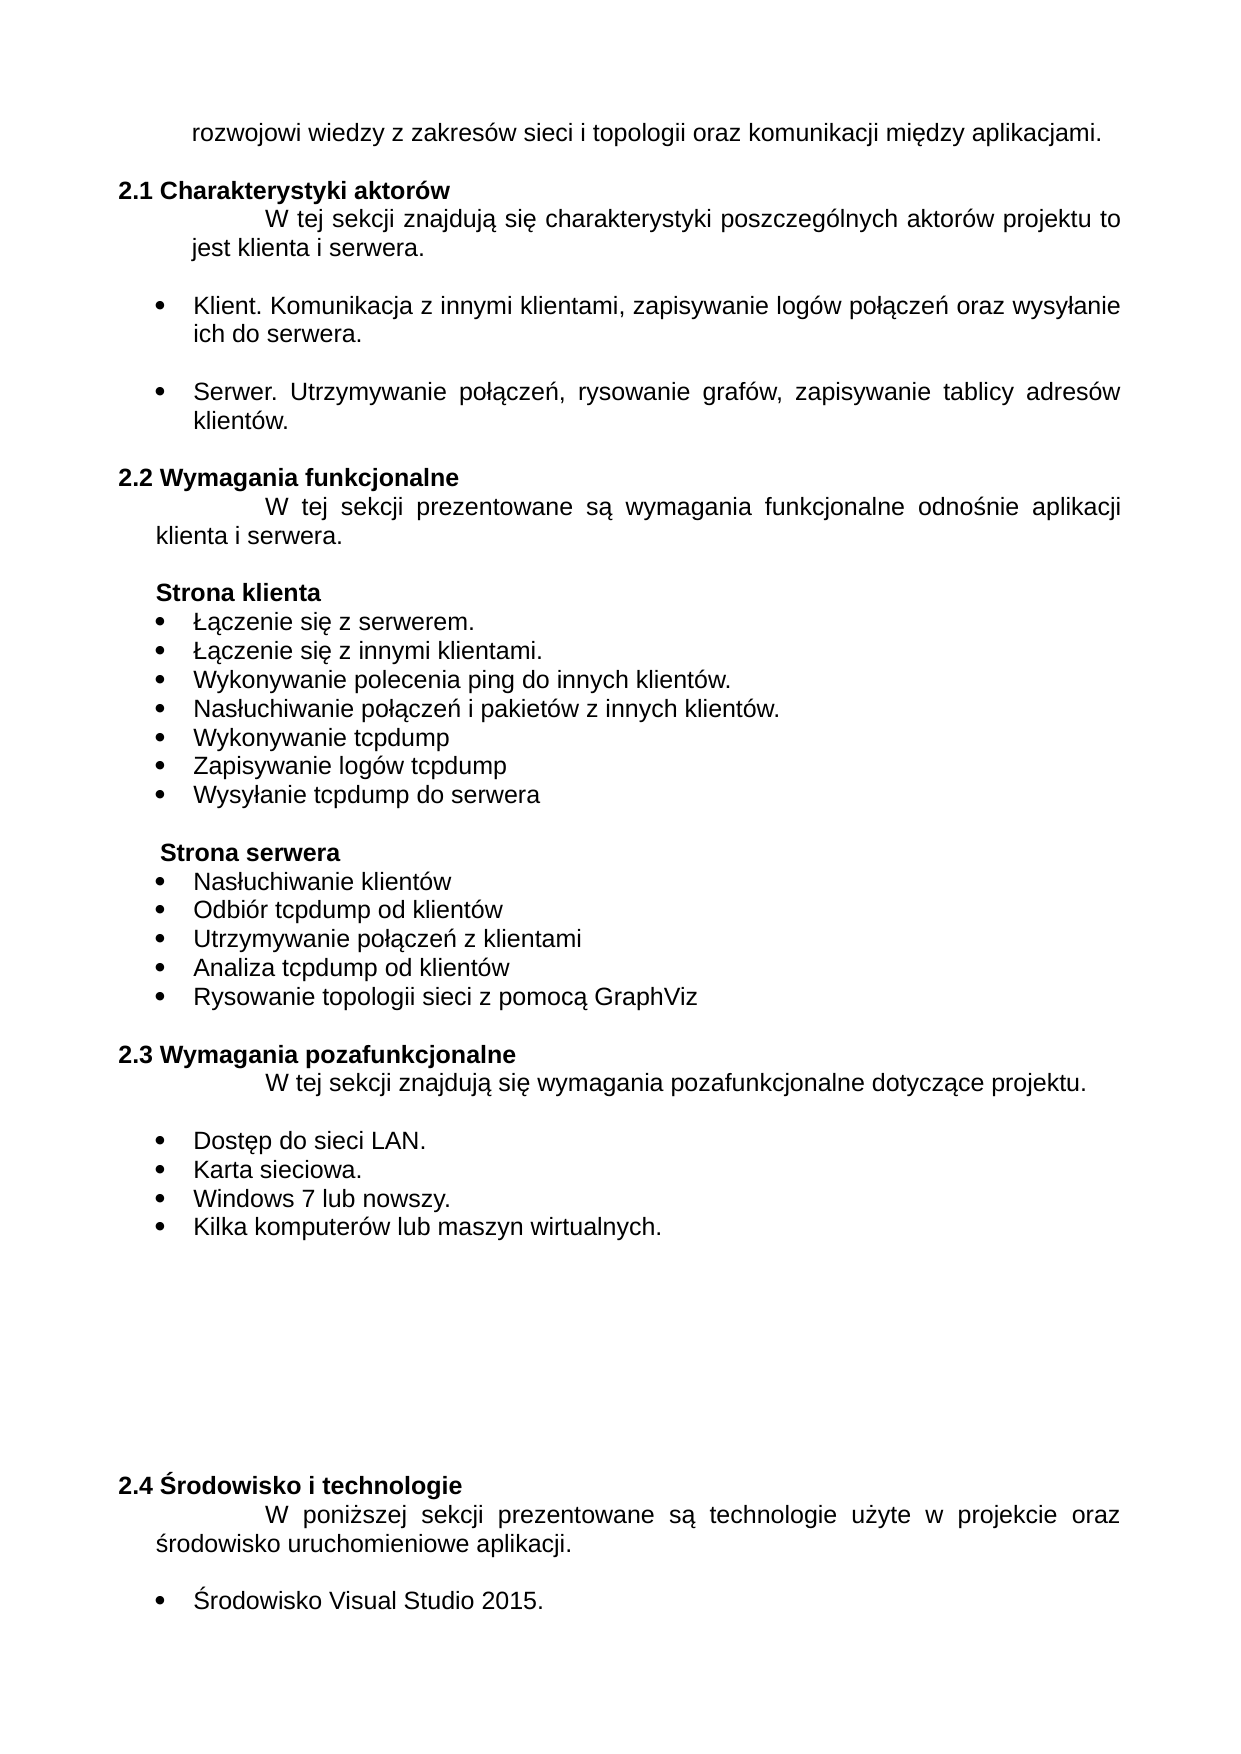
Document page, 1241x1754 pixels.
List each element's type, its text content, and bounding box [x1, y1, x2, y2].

list Serwer. Utrzymywanie połączeń, rysowanie grafów, zapisywanie tablicy adresów klientów. [156, 377, 1122, 434]
list Łączenie się z serwerem. [156, 607, 1122, 636]
list Środowisko Visual Studio 2015. [156, 1586, 1122, 1615]
list Kilka komputerów lub maszyn wirtualnych. [156, 1212, 1122, 1241]
text W tej sekcji znajdują się charakterystyki poszczególnych aktorów projektu to jest klienta i serwera. [192, 204, 1122, 262]
list Odbiór tcpdump od klientów [156, 895, 1122, 924]
text 2.2 Wymagania funkcjonalne [118, 463, 1122, 492]
text 2.3 Wymagania pozafunkcjonalne [118, 1039, 1122, 1068]
list Rysowanie topologii sieci z pomocą GraphViz [156, 982, 1122, 1011]
list Wykonywanie polecenia ping do innych klientów. [156, 665, 1122, 694]
text W poniższej sekcji prezentowane są technologie użyte w projekcie oraz środowisko uruchomieniowe aplikacji. [156, 1500, 1122, 1557]
list Analiza tcpdump od klientów [156, 953, 1122, 982]
list Zapisywanie logów tcpdump [156, 751, 1122, 780]
text 2.1 Charakterystyki aktorów [118, 176, 1122, 204]
list Klient. Komunikacja z innymi klientami, zapisywanie logów połączeń oraz wysyłanie ich do serwera. [156, 291, 1122, 348]
text W tej sekcji prezentowane są wymagania funkcjonalne odnośnie aplikacji klienta i serwera. [156, 492, 1122, 549]
text 2.4 Środowisko i technologie [118, 1471, 1122, 1500]
list Łączenie się z innymi klientami. [156, 636, 1122, 665]
list Nasłuchiwanie połączeń i pakietów z innych klientów. [156, 694, 1122, 722]
list Utrzymywanie połączeń z klientami [156, 924, 1122, 953]
list Windows 7 lub nowszy. [156, 1183, 1122, 1212]
list Dostęp do sieci LAN. [156, 1126, 1122, 1155]
text rozwojowi wiedzy z zakresów sieci i topologii oraz komunikacji między aplikacjami. [192, 118, 1122, 147]
list Wykonywanie tcpdump [156, 722, 1122, 751]
list Wysyłanie tcpdump do serwera [156, 780, 1122, 809]
text W tej sekcji znajdują się wymagania pozafunkcjonalne dotyczące projektu. [118, 1068, 1122, 1097]
list Nasłuchiwanie klientów [156, 867, 1122, 895]
text Strona klienta [118, 578, 1122, 607]
list Karta sieciowa. [156, 1155, 1122, 1183]
text Strona serwera [118, 838, 1122, 867]
